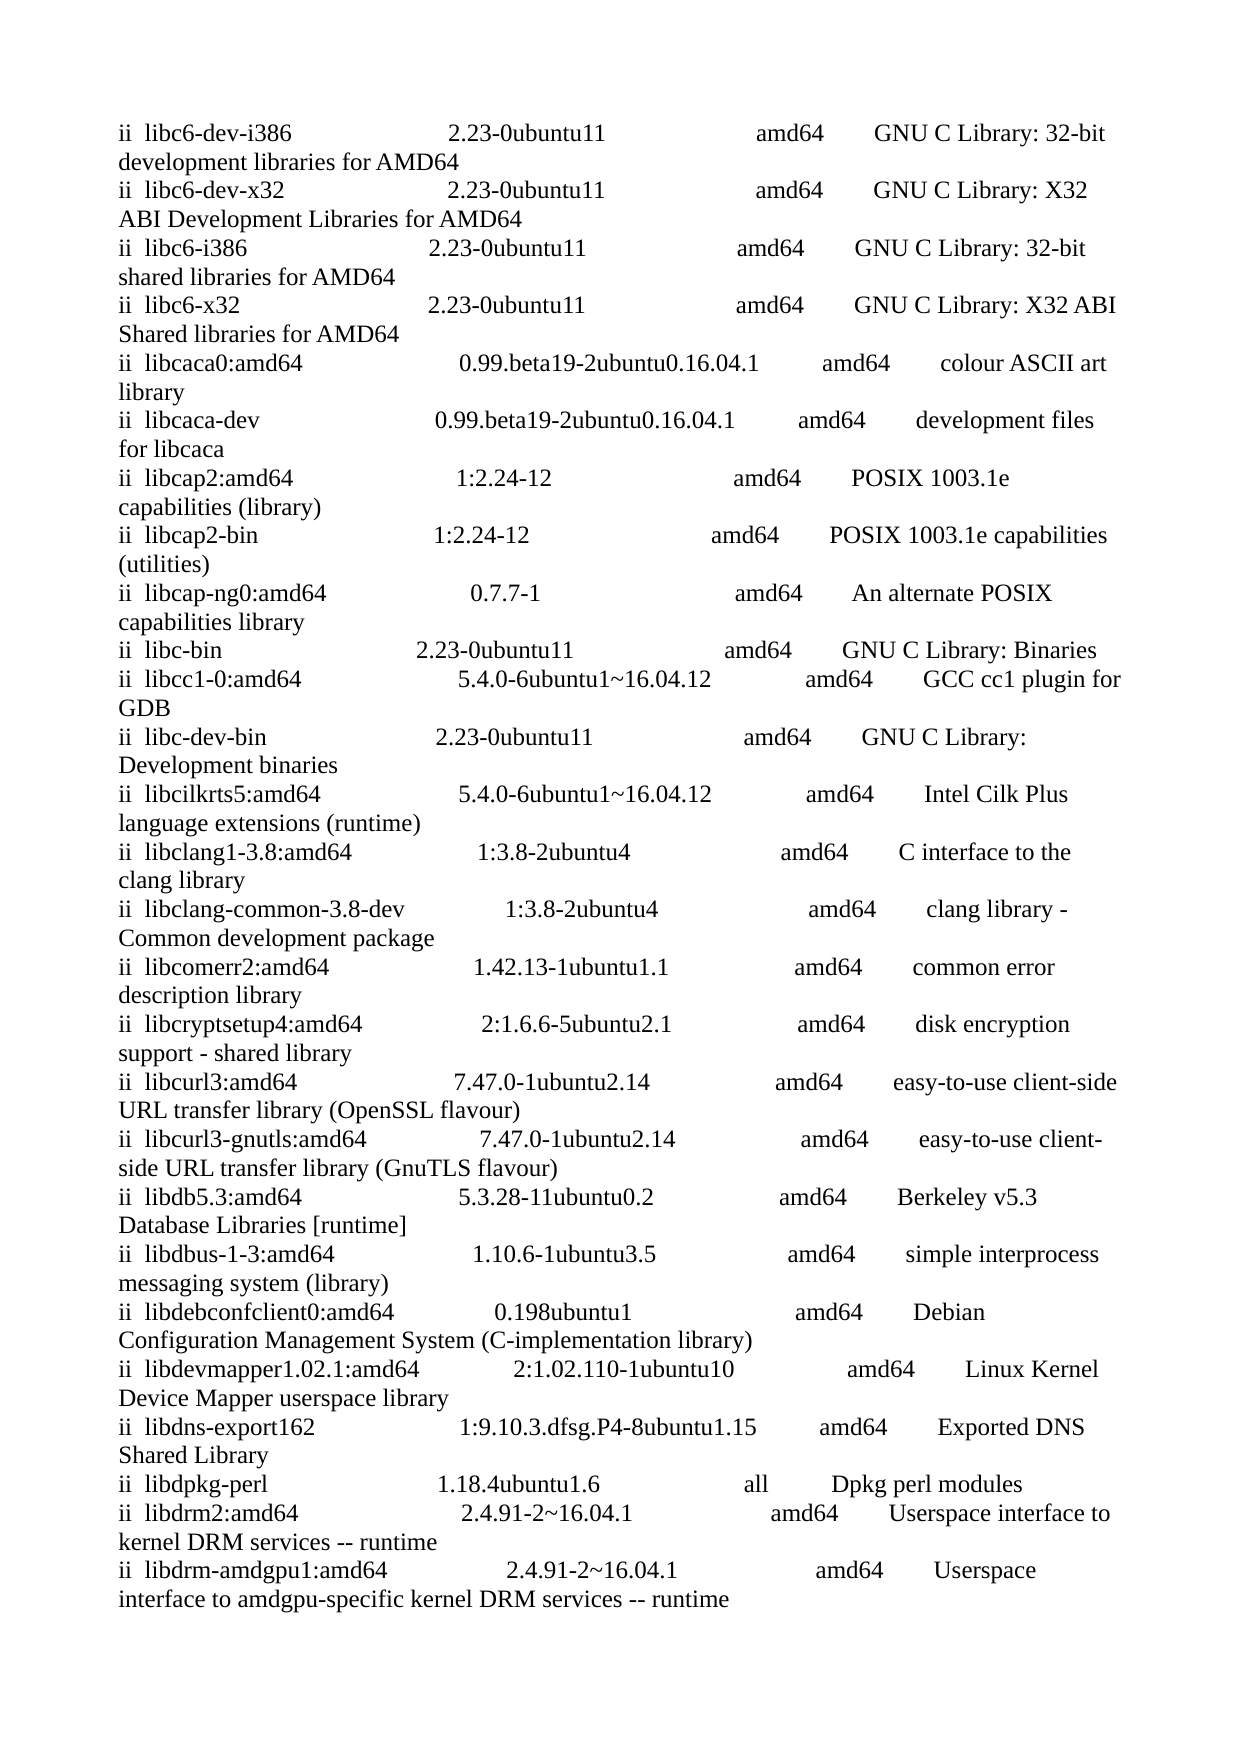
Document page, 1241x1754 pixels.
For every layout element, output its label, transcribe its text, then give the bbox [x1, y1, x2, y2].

text ii libc-dev-bin 2.23-0ubuntu11 amd64 GNU C Library: Development binaries [118, 722, 1122, 779]
text ii libdebconfclient0:amd64 0.198ubuntu1 amd64 Debian Configuration Management System (C-implementation library) [118, 1297, 1122, 1354]
text ii libdpkg-perl 1.18.4ubuntu1.6 all Dpkg perl modules [118, 1469, 1122, 1498]
text ii libcurl3-gnutls:amd64 7.47.0-1ubuntu2.14 amd64 easy-to-use client-side URL transfer library (GnuTLS flavour) [118, 1124, 1122, 1182]
text ii libcomerr2:amd64 1.42.13-1ubuntu1.1 amd64 common error description library [118, 952, 1122, 1009]
text ii libcaca0:amd64 0.99.beta19-2ubuntu0.16.04.1 amd64 colour ASCII art library [118, 348, 1122, 406]
text ii libcurl3:amd64 7.47.0-1ubuntu2.14 amd64 easy-to-use client-side URL transfer library (OpenSSL flavour) [118, 1067, 1122, 1124]
text ii libcc1-0:amd64 5.4.0-6ubuntu1~16.04.12 amd64 GCC cc1 plugin for GDB [118, 664, 1122, 722]
text ii libcap2:amd64 1:2.24-12 amd64 POSIX 1003.1e capabilities (library) [118, 463, 1122, 521]
text ii libdns-export162 1:9.10.3.dfsg.P4-8ubuntu1.15 amd64 Exported DNS Shared Library [118, 1412, 1122, 1469]
text ii libdbus-1-3:amd64 1.10.6-1ubuntu3.5 amd64 simple interprocess messaging system (library) [118, 1239, 1122, 1297]
text ii libcilkrts5:amd64 5.4.0-6ubuntu1~16.04.12 amd64 Intel Cilk Plus language extensions (runtime) [118, 779, 1122, 837]
text ii libc6-dev-x32 2.23-0ubuntu11 amd64 GNU C Library: X32 ABI Development Libraries for AMD64 [118, 176, 1122, 233]
text ii libcaca-dev 0.99.beta19-2ubuntu0.16.04.1 amd64 development files for libcaca [118, 406, 1122, 463]
text ii libc6-i386 2.23-0ubuntu11 amd64 GNU C Library: 32-bit shared libraries for AMD64 [118, 233, 1122, 291]
text ii libdb5.3:amd64 5.3.28-11ubuntu0.2 amd64 Berkeley v5.3 Database Libraries [runtime] [118, 1182, 1122, 1239]
text ii libdrm-amdgpu1:amd64 2.4.91-2~16.04.1 amd64 Userspace interface to amdgpu-specific kernel DRM services -- runtime [118, 1556, 1122, 1613]
text ii libdevmapper1.02.1:amd64 2:1.02.110-1ubuntu10 amd64 Linux Kernel Device Mapper userspace library [118, 1354, 1122, 1412]
text ii libclang1-3.8:amd64 1:3.8-2ubuntu4 amd64 C interface to the clang library [118, 837, 1122, 894]
text ii libclang-common-3.8-dev 1:3.8-2ubuntu4 amd64 clang library - Common development package [118, 894, 1122, 952]
text ii libdrm2:amd64 2.4.91-2~16.04.1 amd64 Userspace interface to kernel DRM services -- runtime [118, 1498, 1122, 1556]
text ii libcap-ng0:amd64 0.7.7-1 amd64 An alternate POSIX capabilities library [118, 578, 1122, 636]
text ii libc6-x32 2.23-0ubuntu11 amd64 GNU C Library: X32 ABI Shared libraries for AMD64 [118, 291, 1122, 348]
text ii libcap2-bin 1:2.24-12 amd64 POSIX 1003.1e capabilities (utilities) [118, 521, 1122, 578]
text ii libcryptsetup4:amd64 2:1.6.6-5ubuntu2.1 amd64 disk encryption support - shared library [118, 1009, 1122, 1067]
text ii libc6-dev-i386 2.23-0ubuntu11 amd64 GNU C Library: 32-bit development libraries for AMD64 [118, 118, 1122, 176]
text ii libc-bin 2.23-0ubuntu11 amd64 GNU C Library: Binaries [118, 636, 1122, 664]
